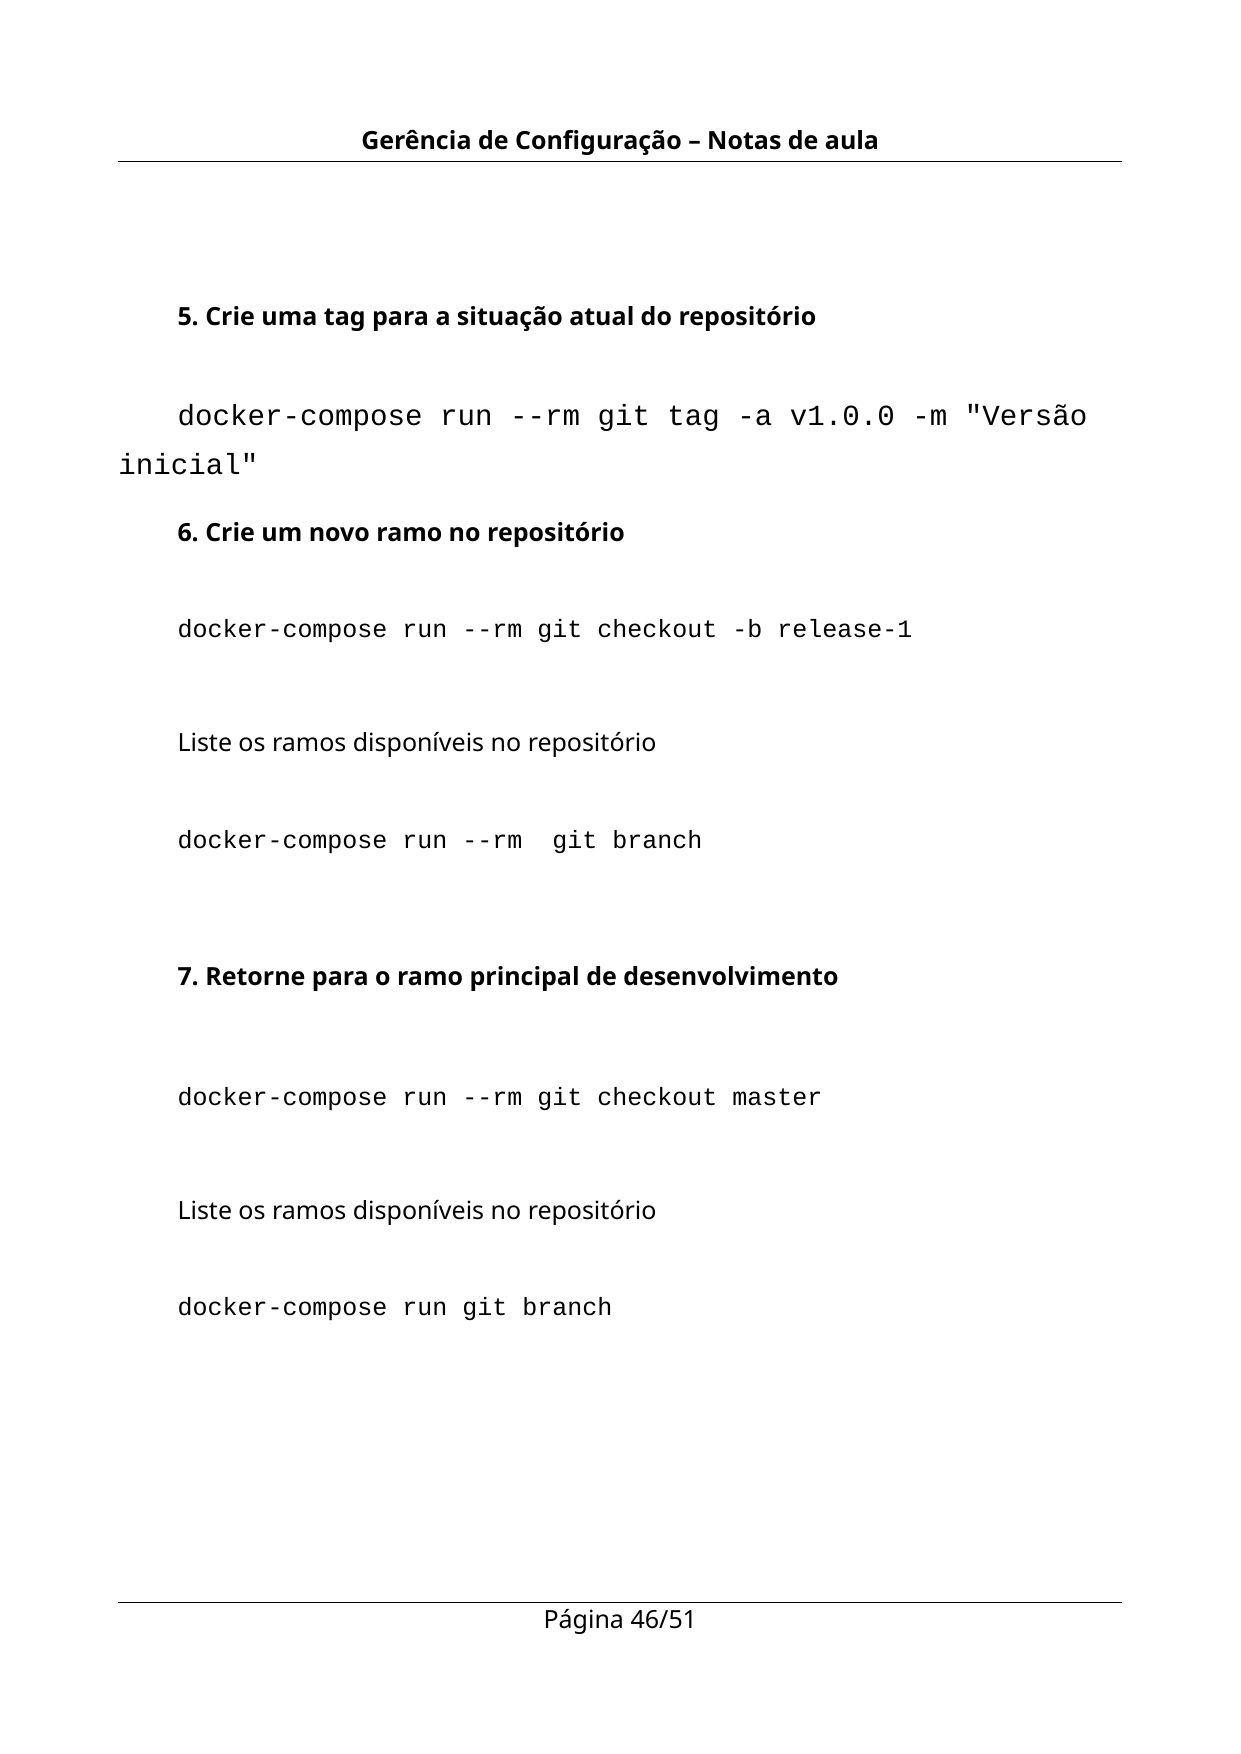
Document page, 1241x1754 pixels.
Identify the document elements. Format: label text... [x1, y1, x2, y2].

text docker-compose run git branch [118, 1294, 1122, 1323]
text docker-compose run --rm git branch [118, 827, 1122, 856]
text 6. Crie um novo ramo no repositório [118, 515, 1122, 549]
text docker-compose run --rm git tag -a v1.0.0 -m "Versão inicial" [118, 401, 1122, 483]
text docker-compose run --rm git checkout master [118, 1084, 1122, 1112]
text Liste os ramos disponíveis no repositório [118, 1192, 1122, 1226]
text Liste os ramos disponíveis no repositório [118, 725, 1122, 759]
text 7. Retorne para o ramo principal de desenvolvimento [118, 959, 1122, 993]
text 5. Crie uma tag para a situação atual do repositório [118, 299, 1122, 333]
text docker-compose run --rm git checkout -b release-1 [118, 617, 1122, 645]
